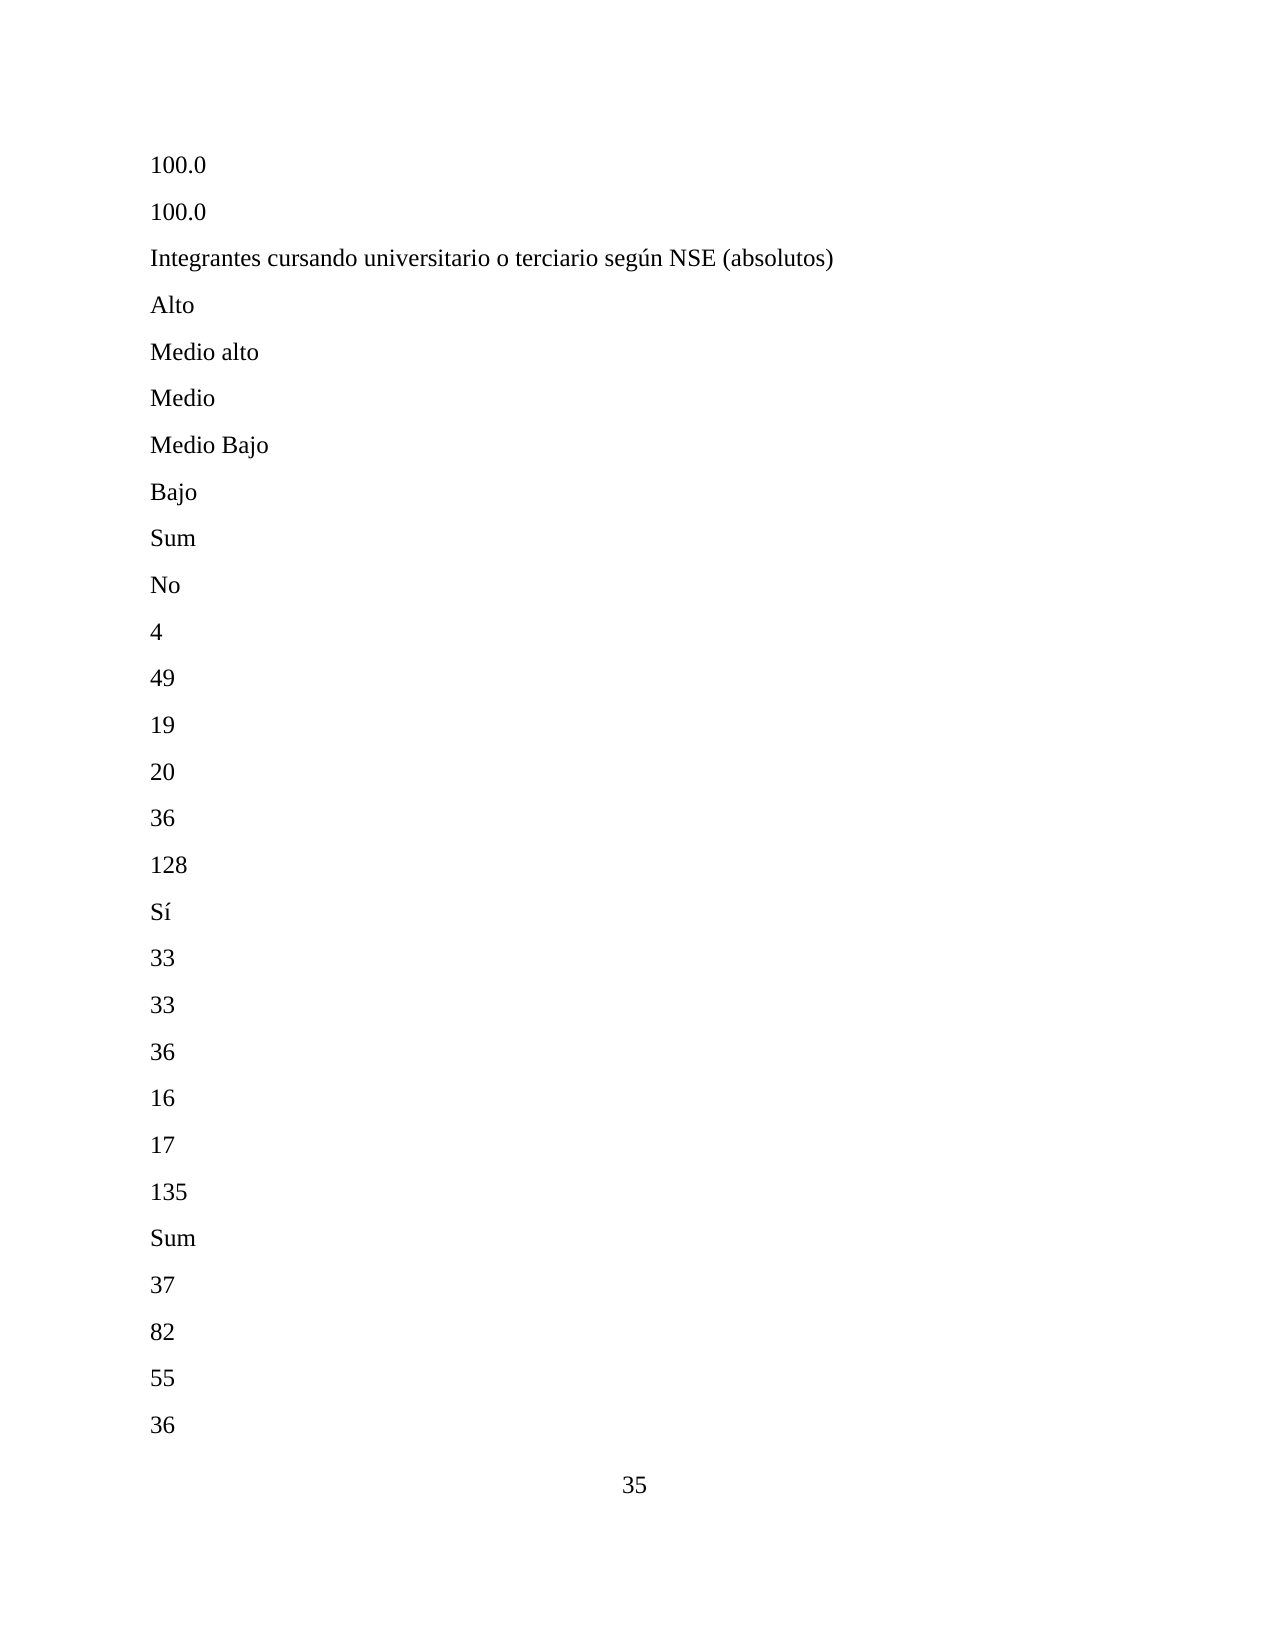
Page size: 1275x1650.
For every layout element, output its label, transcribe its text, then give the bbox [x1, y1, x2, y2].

text Medio Bajo [150, 430, 1125, 459]
text 37 [150, 1270, 1125, 1299]
text 33 [150, 943, 1125, 972]
text 17 [150, 1130, 1125, 1159]
text 36 [150, 1410, 1125, 1439]
text 33 [150, 990, 1125, 1019]
text 36 [150, 803, 1125, 832]
text 36 [150, 1037, 1125, 1065]
text Sum [150, 523, 1125, 552]
text Bajo [150, 477, 1125, 505]
text No [150, 570, 1125, 599]
text 135 [150, 1177, 1125, 1205]
text 55 [150, 1363, 1125, 1392]
text 100.0 [150, 197, 1125, 225]
text 100.0 [150, 150, 1125, 179]
text 16 [150, 1083, 1125, 1112]
text 82 [150, 1317, 1125, 1345]
text 49 [150, 663, 1125, 692]
text 4 [150, 617, 1125, 645]
text Sum [150, 1223, 1125, 1252]
text Medio alto [150, 337, 1125, 365]
text Alto [150, 290, 1125, 319]
text 128 [150, 850, 1125, 879]
text Medio [150, 383, 1125, 412]
text Integrantes cursando universitario o terciario según NSE (absolutos) [150, 243, 1125, 272]
text 19 [150, 710, 1125, 739]
text 20 [150, 757, 1125, 785]
text Sí [150, 897, 1125, 925]
